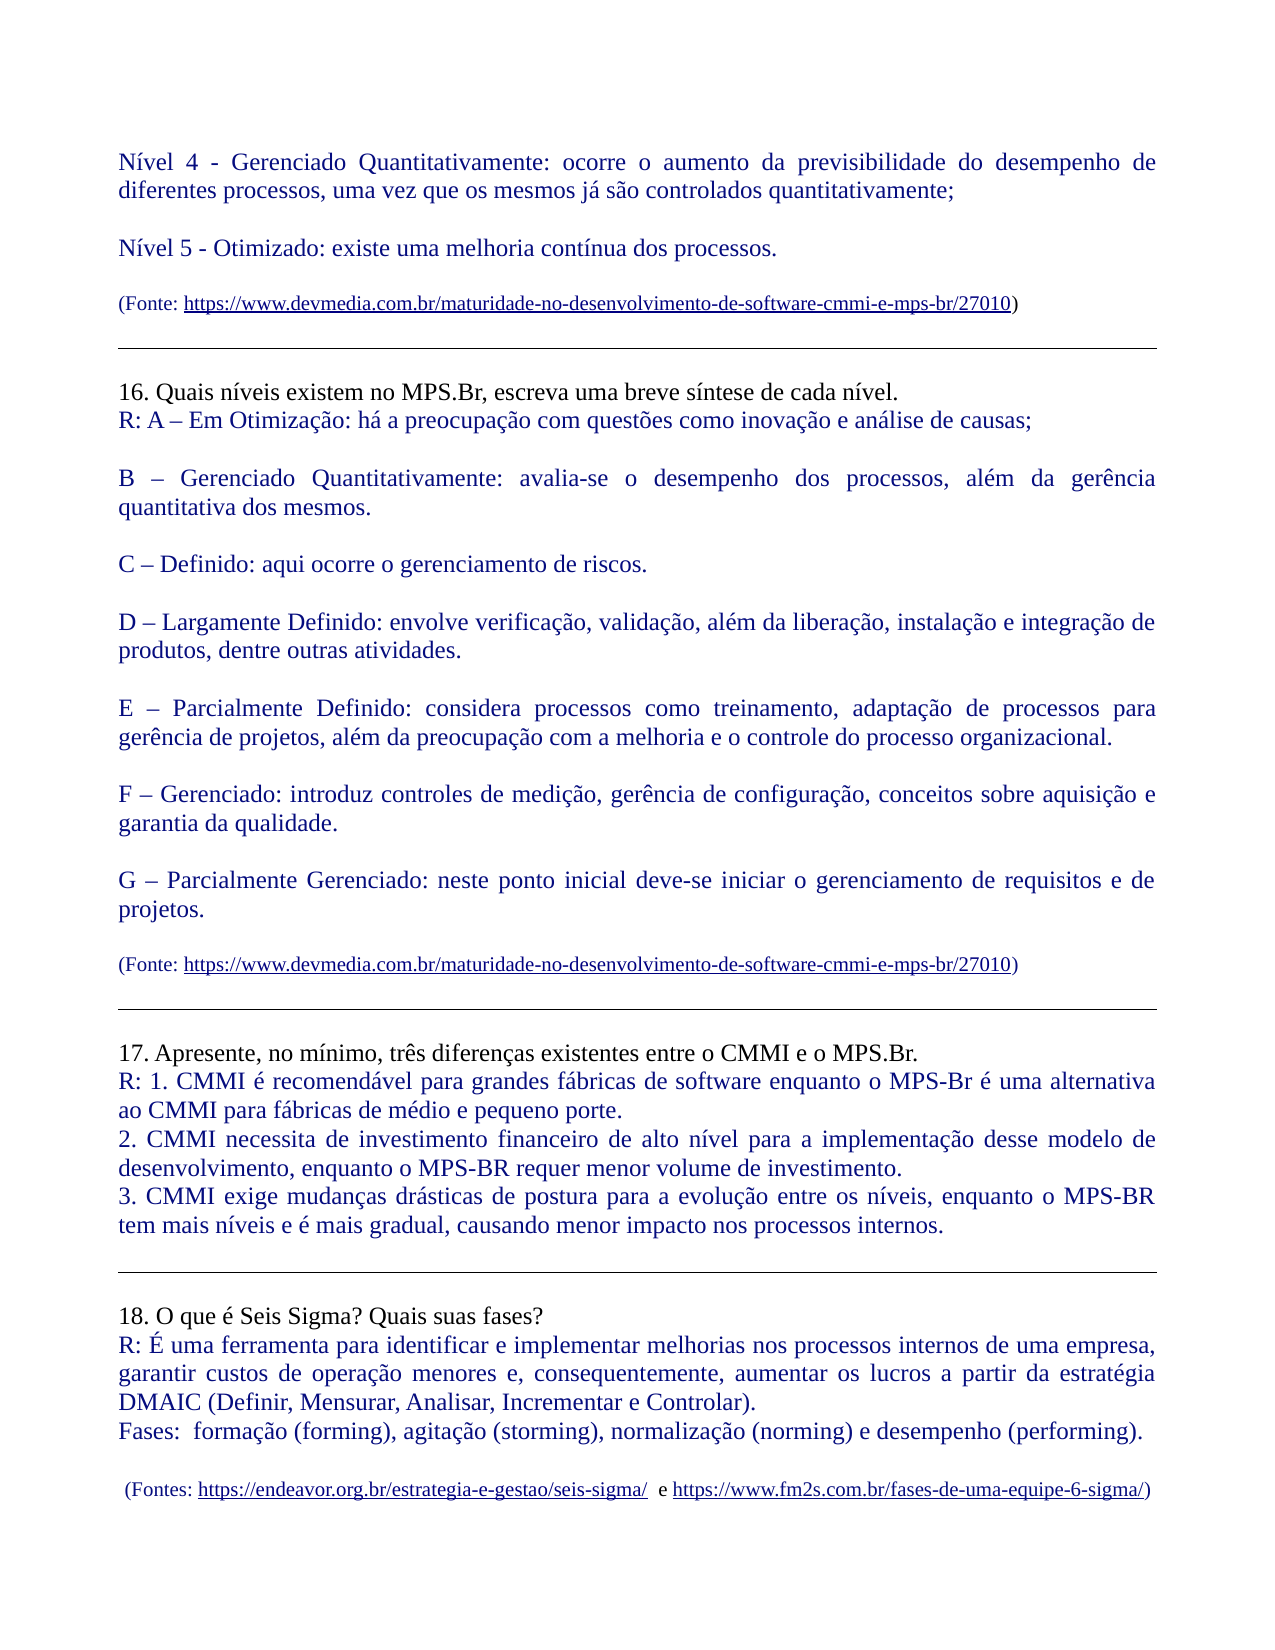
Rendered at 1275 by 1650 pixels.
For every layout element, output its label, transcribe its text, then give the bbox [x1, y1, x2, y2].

text Nível 4 - Gerenciado Quantitativamente: ocorre o aumento da previsibilidade do desempenho de diferentes processos, uma vez que os mesmos já são controlados quantitativamente; [118, 147, 1157, 204]
text G – Parcialmente Gerenciado: neste ponto inicial deve-se iniciar o gerenciamento de requisitos e de projetos. [118, 865, 1157, 923]
text E – Parcialmente Definido: considera processos como treinamento, adaptação de processos para gerência de projetos, além da preocupação com a melhoria e o controle do processo organizacional. [118, 693, 1157, 750]
text R: É uma ferramenta para identificar e implementar melhorias nos processos internos de uma empresa, garantir custos de operação menores e, consequentemente, aumentar os lucros a partir da estratégia DMAIC (Definir, Mensurar, Analisar, Incrementar e Controlar). [118, 1330, 1157, 1416]
text (Fontes: https://endeavor.org.br/estrategia-e-gestao/seis-sigma/ e https://www.fm2s.com.br/fases-de-uma-equipe-6-sigma/) [118, 1473, 1157, 1502]
text 2. CMMI necessita de investimento financeiro de alto nível para a implementação desse modelo de desenvolvimento, enquanto o MPS-BR requer menor volume de investimento. [118, 1124, 1157, 1181]
text 3. CMMI exige mudanças drásticas de postura para a evolução entre os níveis, enquanto o MPS-BR tem mais níveis e é mais gradual, causando menor impacto nos processos internos. [118, 1181, 1157, 1239]
text Fases: formação (forming), agitação (storming), normalização (norming) e desempenho (performing). [118, 1416, 1157, 1445]
text 16. Quais níveis existem no MPS.Br, escreva uma breve síntese de cada nível. [118, 377, 1157, 405]
text F – Gerenciado: introduz controles de medição, gerência de configuração, conceitos sobre aquisição e garantia da qualidade. [118, 779, 1157, 837]
text D – Largamente Definido: envolve verificação, validação, além da liberação, instalação e integração de produtos, dentre outras atividades. [118, 607, 1157, 664]
text C – Definido: aqui ocorre o gerenciamento de riscos. [118, 549, 1157, 578]
text 17. Apresente, no mínimo, três diferenças existentes entre o CMMI e o MPS.Br. [118, 1038, 1157, 1066]
text Nível 5 - Otimizado: existe uma melhoria contínua dos processos. [118, 233, 1157, 262]
text B – Gerenciado Quantitativamente: avalia-se o desempenho dos processos, além da gerência quantitativa dos mesmos. [118, 463, 1157, 520]
text (Fonte: https://www.devmedia.com.br/maturidade-no-desenvolvimento-de-software-cmmi-e-mps-br/27010) [118, 952, 1157, 976]
text (Fonte: https://www.devmedia.com.br/maturidade-no-desenvolvimento-de-software-cmmi-e-mps-br/27010) [118, 291, 1157, 315]
text R: A – Em Otimização: há a preocupação com questões como inovação e análise de causas; [118, 405, 1157, 434]
text R: 1. CMMI é recomendável para grandes fábricas de software enquanto o MPS-Br é uma alternativa ao CMMI para fábricas de médio e pequeno porte. [118, 1066, 1157, 1124]
text 18. O que é Seis Sigma? Quais suas fases? [118, 1301, 1157, 1330]
